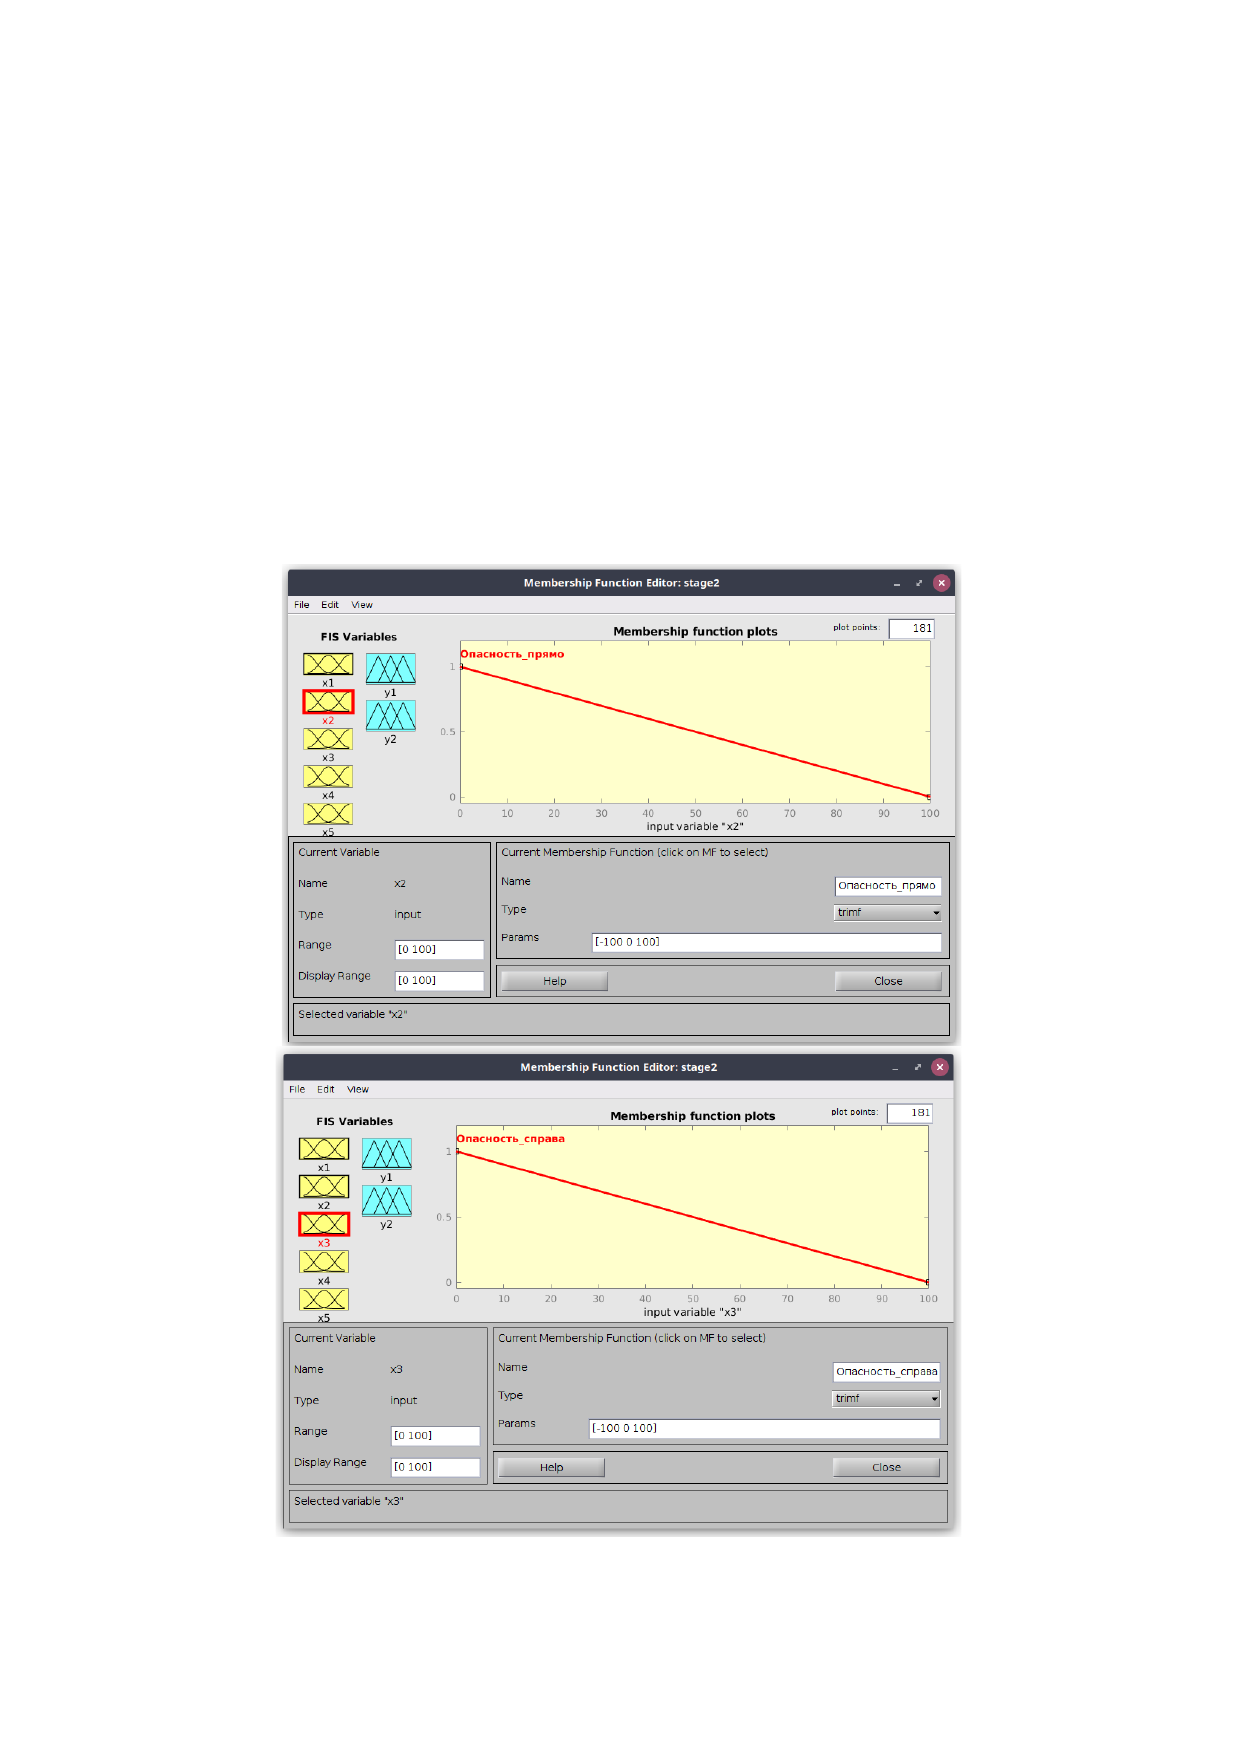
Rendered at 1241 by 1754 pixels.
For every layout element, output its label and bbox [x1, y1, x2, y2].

picture [275, 564, 962, 1537]
